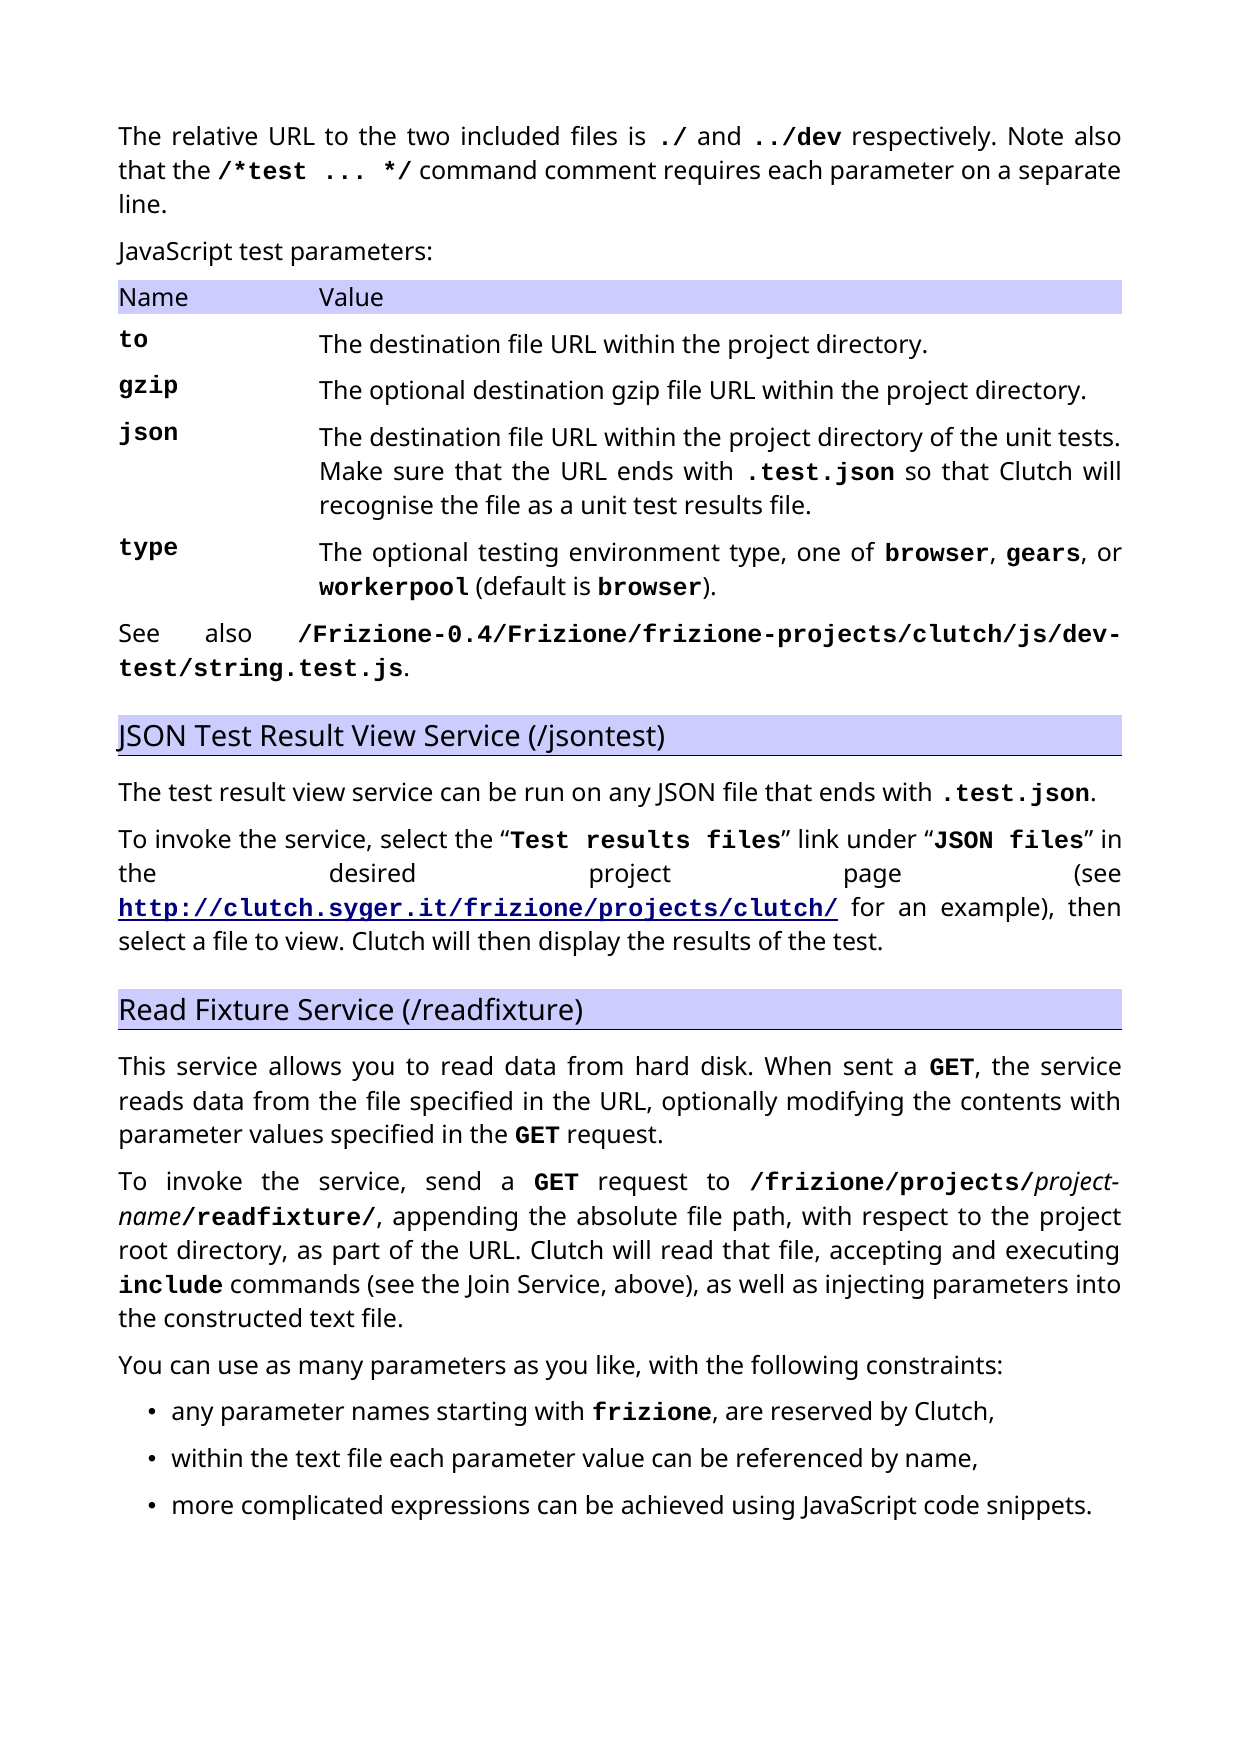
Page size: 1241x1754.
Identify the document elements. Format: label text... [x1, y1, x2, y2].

text This service allows you to read data from hard disk. When sent a GET, the service reads data from the file specified in the URL, optionally modifying the contents with parameter values specified in the GET request. [118, 1049, 1122, 1151]
table_cell json [118, 413, 319, 528]
table_cell gzip [118, 367, 319, 413]
text The test result view service can be run on any JSON file that ends with .test.json. [118, 775, 1122, 809]
text To invoke the service, send a GET request to /frizione/projects/project-name/readfixture/, appending the absolute file path, with respect to the project root directory, as part of the URL. Clutch will read that file, accepting and executing include commands (see the Join Service, above), as well as injecting parameters into the constructed text file. [118, 1164, 1122, 1335]
subtitle JSON Test Result View Service (/jsontest) [118, 715, 1122, 755]
text The relative URL to the two included files is ./ and ../dev respectively. Note also that the /*test ... */ command comment requires each parameter on a separate line. [118, 118, 1122, 221]
table_cell type [118, 528, 319, 609]
text To invoke the service, select the “Test results files” link under “JSON files” in the desired project page (see http://clutch.syger.it/frizione/projects/clutch/ for an example), then select a file to view. Clutch will then display the results of the test. [118, 821, 1122, 958]
list within the text file each parameter value can be referenced by name, [148, 1441, 1122, 1475]
table_cell The optional testing environment type, one of browser, gears, or workerpool (default is browser). [319, 528, 1122, 609]
text JavaScript test parameters: [118, 233, 1122, 267]
table_cell The optional destination gzip file URL within the project directory. [319, 367, 1122, 413]
text See also /Frizione-0.4/Frizione/frizione-projects/clutch/js/dev-test/string.test.js. [118, 615, 1122, 684]
table_cell The destination file URL within the project directory of the unit tests. Make sure that the URL ends with .test.json so that Clutch will recognise the file as a unit test results file. [319, 413, 1122, 528]
table_cell to [118, 320, 319, 367]
table_cell The destination file URL within the project directory. [319, 320, 1122, 367]
table_header Name [118, 314, 319, 320]
table_header Value [319, 314, 1122, 320]
table_header Name [118, 274, 319, 280]
list any parameter names starting with frizione, are reserved by Clutch, [148, 1394, 1122, 1428]
table_header Value [319, 274, 1122, 280]
list more complicated expressions can be achieved using JavaScript code snippets. [148, 1487, 1122, 1521]
subtitle Read Fixture Service (/readfixture) [118, 989, 1122, 1029]
text You can use as many parameters as you like, with the following constraints: [118, 1347, 1122, 1381]
